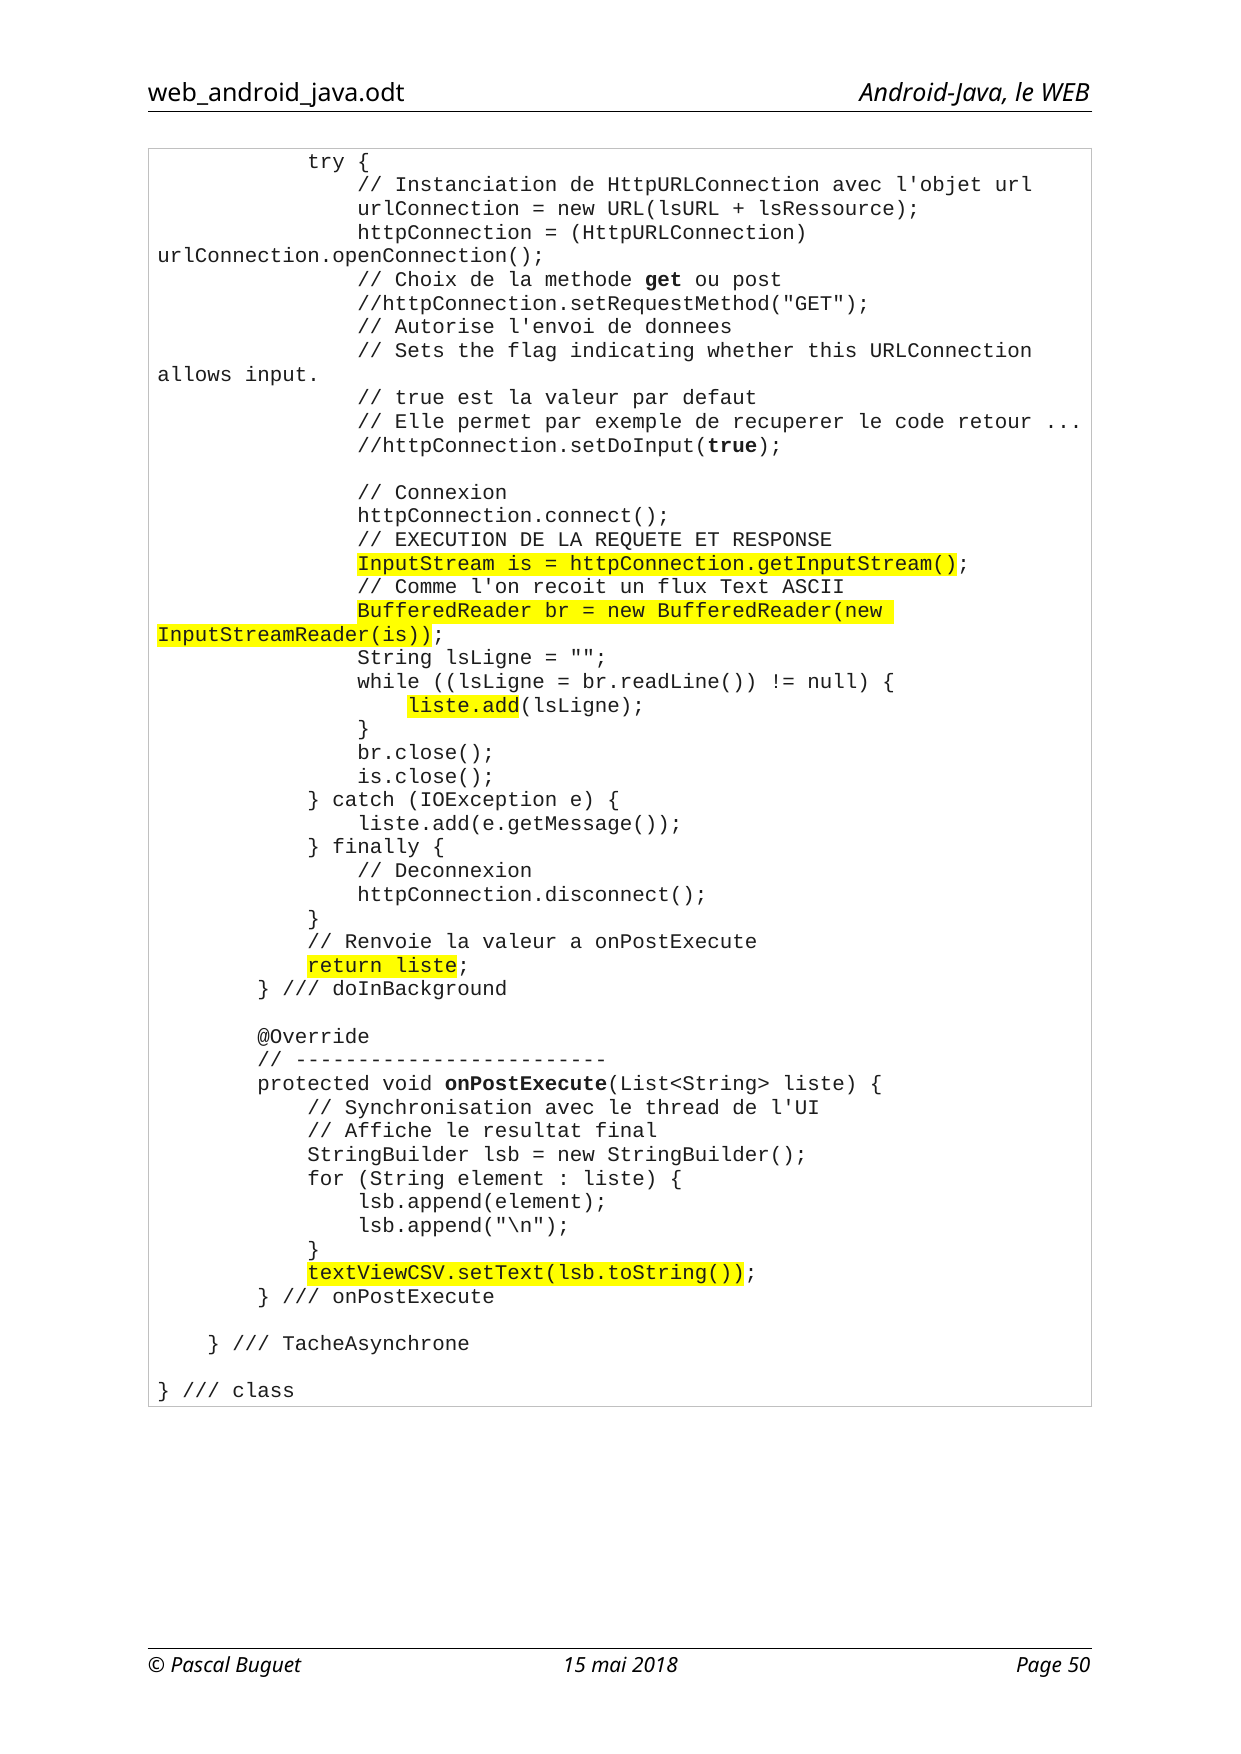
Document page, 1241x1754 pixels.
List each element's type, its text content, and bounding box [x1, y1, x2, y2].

text //httpConnection.setRequestMethod("GET"); [149, 289, 1091, 313]
text String lsLigne = ""; [149, 644, 1091, 668]
text StringBuilder lsb = new StringBuilder(); [149, 1141, 1091, 1164]
text // Elle permet par exemple de recuperer le code retour ... [149, 408, 1091, 431]
text protected void onPostExecute(List<String> liste) { [149, 1070, 1091, 1093]
text } [149, 1235, 1091, 1259]
text // Renvoie la valeur a onPostExecute [149, 928, 1091, 952]
text // Autorise l'envoi de donnees [149, 313, 1091, 337]
text while ((lsLigne = br.readLine()) != null) { [149, 668, 1091, 692]
text is.close(); [149, 762, 1091, 786]
text @Override [149, 1023, 1091, 1046]
text // true est la valeur par defaut [149, 384, 1091, 408]
text lsb.append("\n"); [149, 1212, 1091, 1235]
text } catch (IOException e) { [149, 786, 1091, 810]
text return liste; [149, 952, 1091, 975]
text // Deconnexion [149, 857, 1091, 881]
text br.close(); [149, 739, 1091, 762]
text // Affiche le resultat final [149, 1117, 1091, 1141]
text liste.add(lsLigne); [149, 692, 1091, 715]
text // EXECUTION DE LA REQUETE ET RESPONSE [149, 526, 1091, 550]
text } /// doInBackground [149, 975, 1091, 999]
text } /// onPostExecute [149, 1283, 1091, 1306]
text InputStream is = httpConnection.getInputStream(); [149, 550, 1091, 573]
text urlConnection = new URL(lsURL + lsRessource); [149, 195, 1091, 219]
text textViewCSV.setText(lsb.toString()); [149, 1259, 1091, 1283]
text for (String element : liste) { [149, 1164, 1091, 1188]
text liste.add(e.getMessage()); [149, 810, 1091, 833]
text } /// TacheAsynchrone [149, 1330, 1091, 1354]
text } [149, 715, 1091, 739]
text // Instanciation de HttpURLConnection avec l'objet url [149, 171, 1091, 195]
text } [149, 904, 1091, 928]
text httpConnection.connect(); [149, 502, 1091, 526]
text try { [149, 149, 1091, 171]
text httpConnection.disconnect(); [149, 881, 1091, 904]
text } /// class [149, 1377, 1091, 1406]
text // Sets the flag indicating whether this URLConnection allows input. [149, 337, 1091, 384]
text // ------------------------- [149, 1046, 1091, 1070]
text // Connexion [149, 479, 1091, 502]
text // Choix de la methode get ou post [149, 266, 1091, 289]
text //httpConnection.setDoInput(true); [149, 431, 1091, 455]
text // Synchronisation avec le thread de l'UI [149, 1093, 1091, 1117]
text lsb.append(element); [149, 1188, 1091, 1212]
text } finally { [149, 833, 1091, 857]
text // Comme l'on recoit un flux Text ASCII [149, 573, 1091, 597]
text httpConnection = (HttpURLConnection) urlConnection.openConnection(); [149, 219, 1091, 266]
text BufferedReader br = new BufferedReader(new InputStreamReader(is)); [149, 597, 1091, 644]
